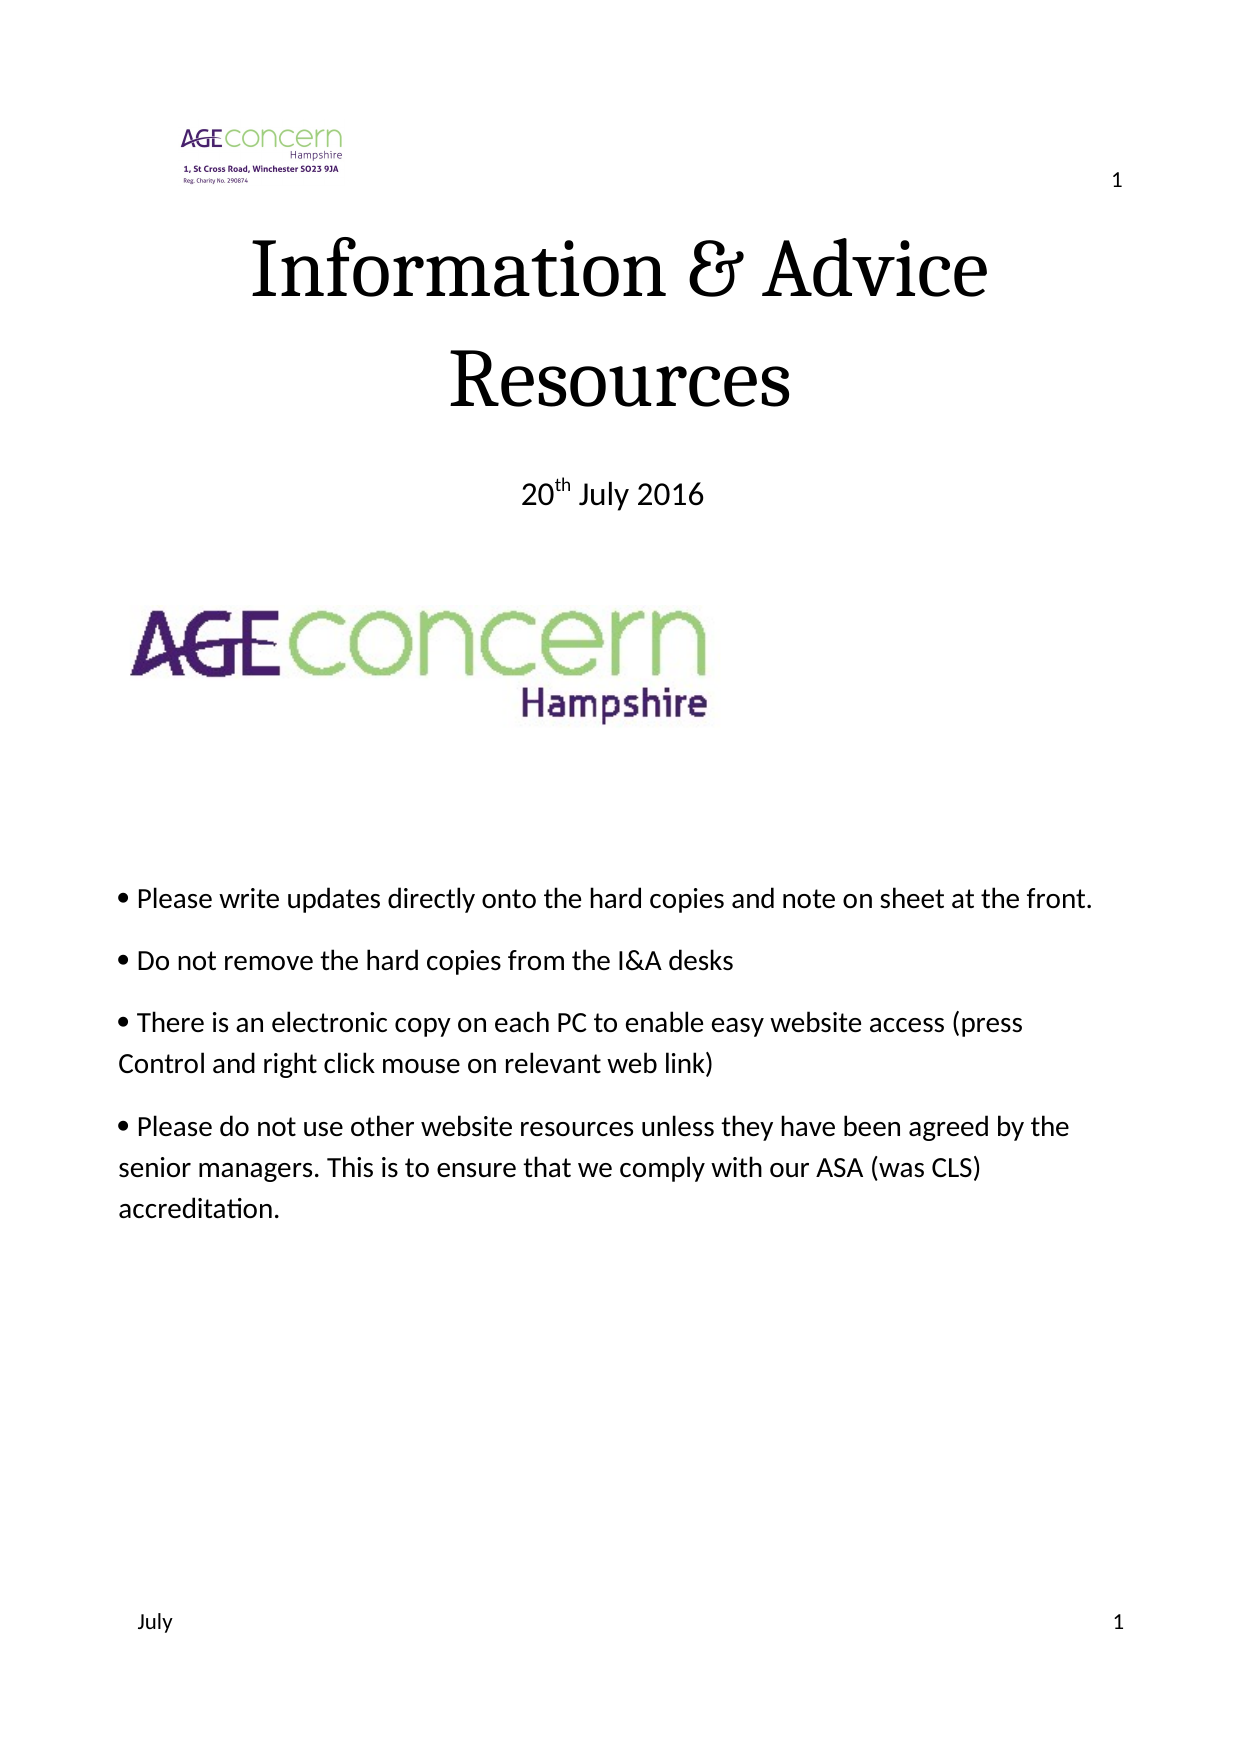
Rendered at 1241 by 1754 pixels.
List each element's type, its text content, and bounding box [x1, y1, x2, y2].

text 20th July 2016 [118, 473, 1122, 514]
list Do not remove the hard copies from the I&A desks [118, 942, 1122, 978]
text Information & Advice Resources [118, 221, 1122, 428]
list There is an electronic copy on each PC to enable easy website access (press Control and right click mouse on relevant web link) [118, 1004, 1122, 1081]
list Please do not use other website resources unless they have been agreed by the senior managers. This is to ensure that we comply with our ASA (was CLS) accreditation. [118, 1107, 1122, 1226]
picture [129, 605, 721, 737]
list Please write updates directly onto the hard copies and note on sheet at the front. [118, 880, 1122, 916]
picture [178, 119, 345, 186]
